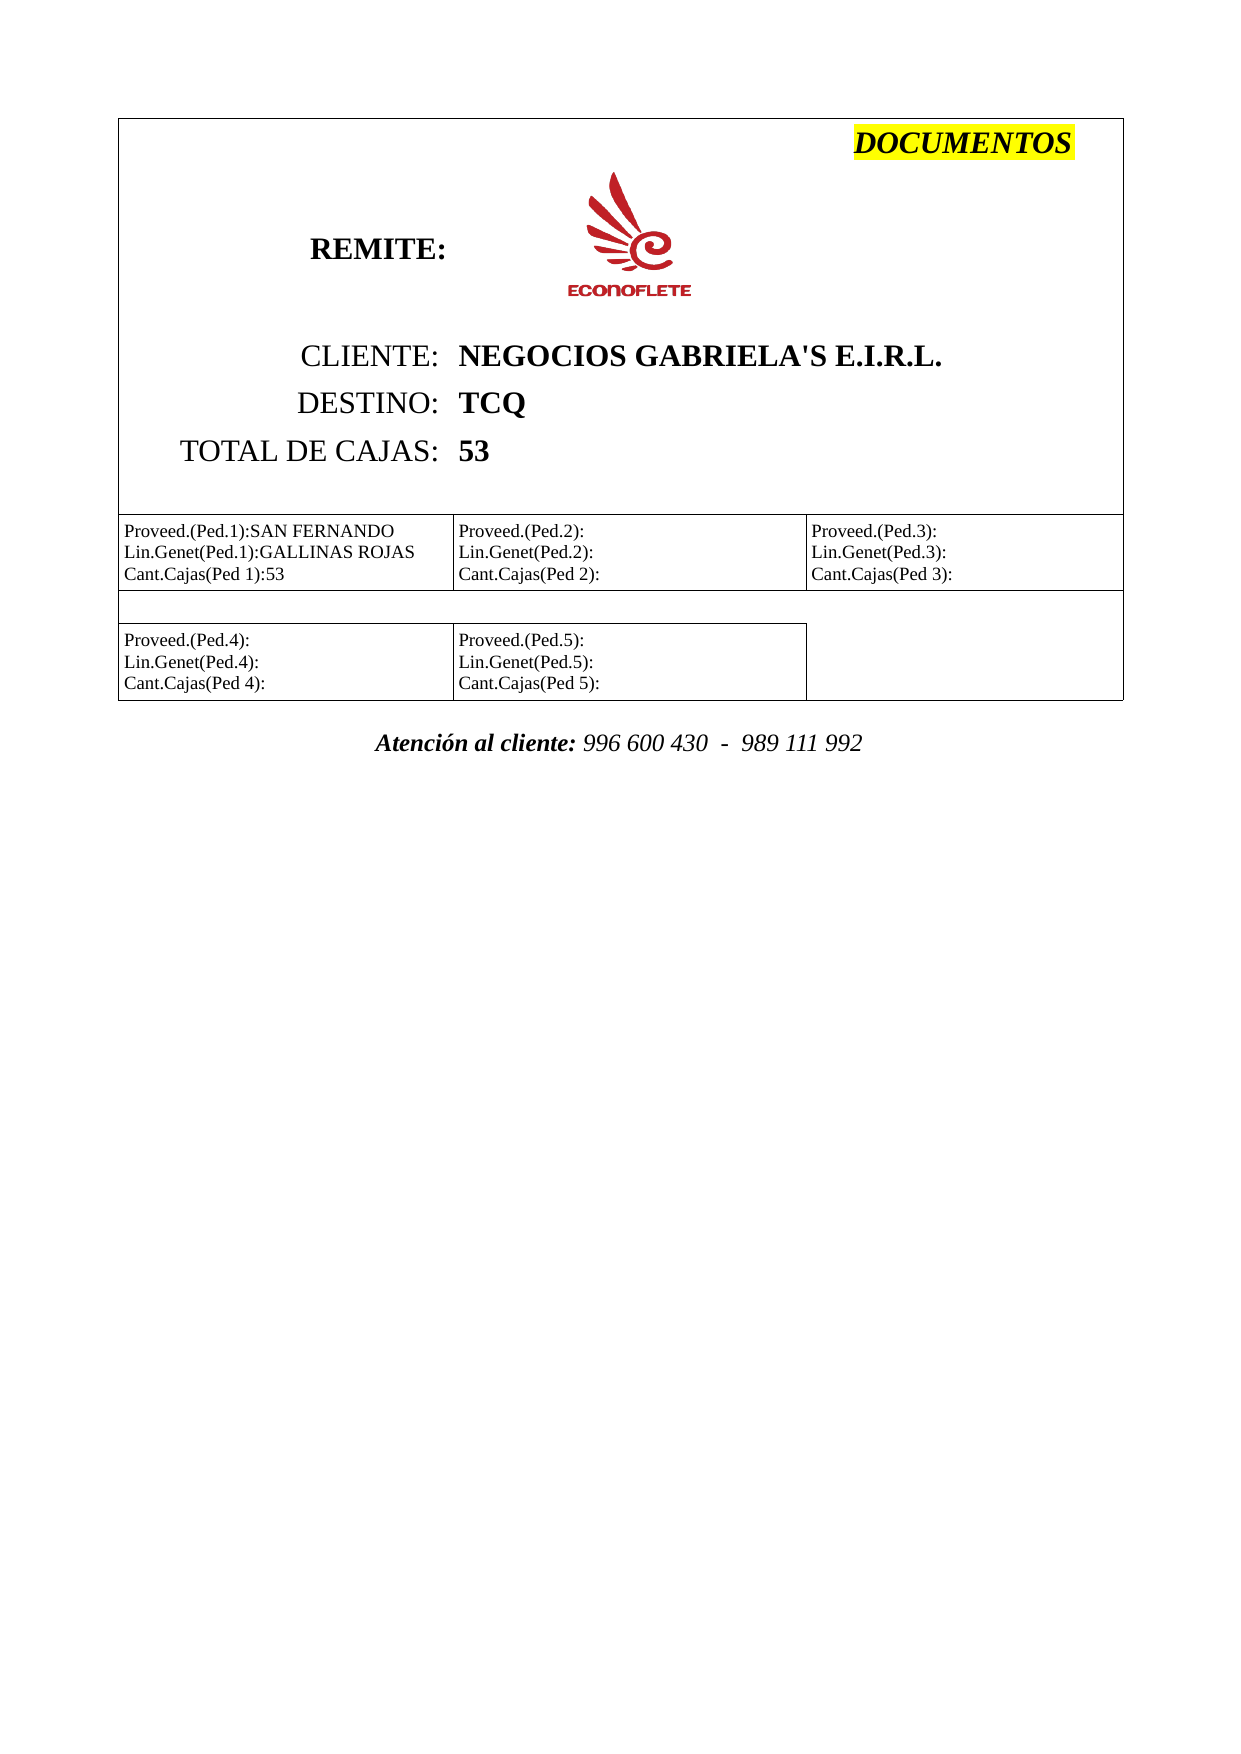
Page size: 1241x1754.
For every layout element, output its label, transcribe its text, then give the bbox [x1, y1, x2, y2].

table_cell Proveed.(Ped.5): Lin.Genet(Ped.5): Cant.Cajas(Ped 5): [454, 624, 806, 699]
table_cell DESTINO: [119, 379, 453, 426]
table_cell REMITE: [119, 166, 453, 332]
table_cell [806, 379, 1123, 426]
table_header DOCUMENTOS [806, 119, 1123, 166]
table_cell NEGOCIOS GABRIELA'S E.I.R.L. [453, 332, 1123, 379]
table_cell Proveed.(Ped.1):SAN FERNANDO Lin.Genet(Ped.1):GALLINAS ROJAS Cant.Cajas(Ped 1):53 [119, 515, 453, 590]
table_cell 53 [453, 426, 1123, 474]
table_cell [453, 474, 806, 514]
table_cell [119, 591, 453, 623]
table_cell [453, 591, 806, 623]
table_cell [119, 474, 453, 514]
table_header [453, 119, 806, 166]
table_cell [807, 623, 1123, 699]
table_cell [806, 474, 1123, 514]
table_header [119, 119, 453, 166]
picture [552, 171, 707, 297]
table_cell CLIENTE: [119, 332, 453, 379]
table_cell Proveed.(Ped.4): Lin.Genet(Ped.4): Cant.Cajas(Ped 4): [119, 624, 453, 699]
table_cell TOTAL DE CAJAS: [119, 426, 453, 474]
table_cell TCQ [453, 379, 806, 426]
table_cell [806, 166, 1123, 332]
table_cell Proveed.(Ped.3): Lin.Genet(Ped.3): Cant.Cajas(Ped 3): [807, 515, 1123, 590]
text Atención al cliente: 996 600 430 - 989 111 992 [118, 728, 1122, 757]
table_cell [806, 591, 1123, 623]
table_cell Proveed.(Ped.2): Lin.Genet(Ped.2): Cant.Cajas(Ped 2): [454, 515, 806, 590]
table_cell [453, 166, 806, 332]
